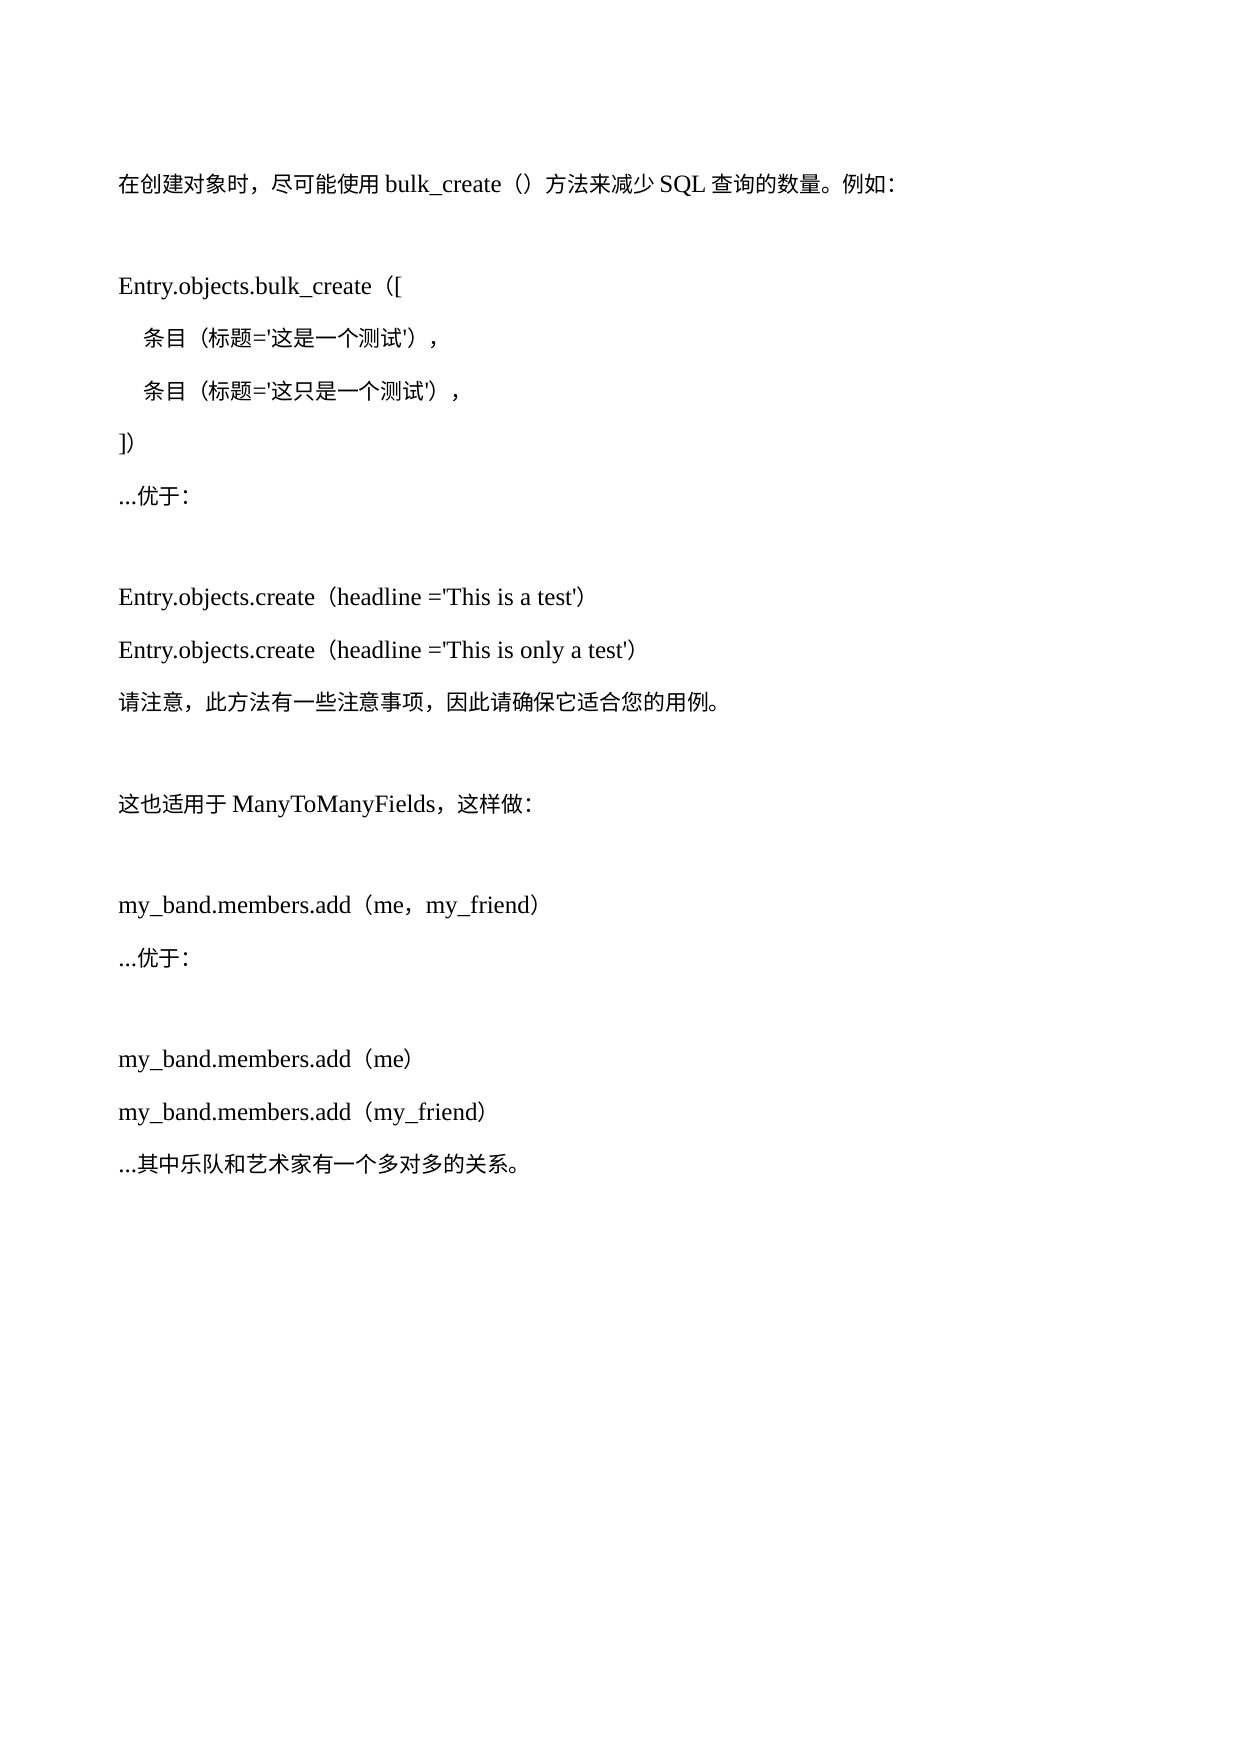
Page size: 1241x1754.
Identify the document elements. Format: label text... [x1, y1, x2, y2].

text Entry.objects.create（headline ='This is only a test'） [118, 633, 1122, 664]
text my_band.members.add（me） [118, 1042, 1122, 1074]
text ...其中乐队和艺术家有一个多对多的关系。 [118, 1147, 1122, 1179]
text ...优于： [118, 479, 1122, 510]
text 请注意，此方法有一些注意事项，因此请确保它适合您的用例。 [118, 685, 1122, 717]
text my_band.members.add（my_friend） [118, 1095, 1122, 1127]
text 条目（标题='这只是一个测试'）， [118, 374, 1122, 405]
text 在创建对象时，尽可能使用bulk_create（）方法来减少SQL查询的数量。例如： [118, 167, 1122, 199]
text my_band.members.add（me，my_friend） [118, 888, 1122, 920]
text 条目（标题='这是一个测试'）， [118, 321, 1122, 353]
text ]） [118, 426, 1122, 458]
text ...优于： [118, 941, 1122, 973]
text 这也适用于ManyToManyFields，这样做： [118, 787, 1122, 818]
text Entry.objects.create（headline ='This is a test'） [118, 580, 1122, 612]
text Entry.objects.bulk_create（[ [118, 269, 1122, 300]
